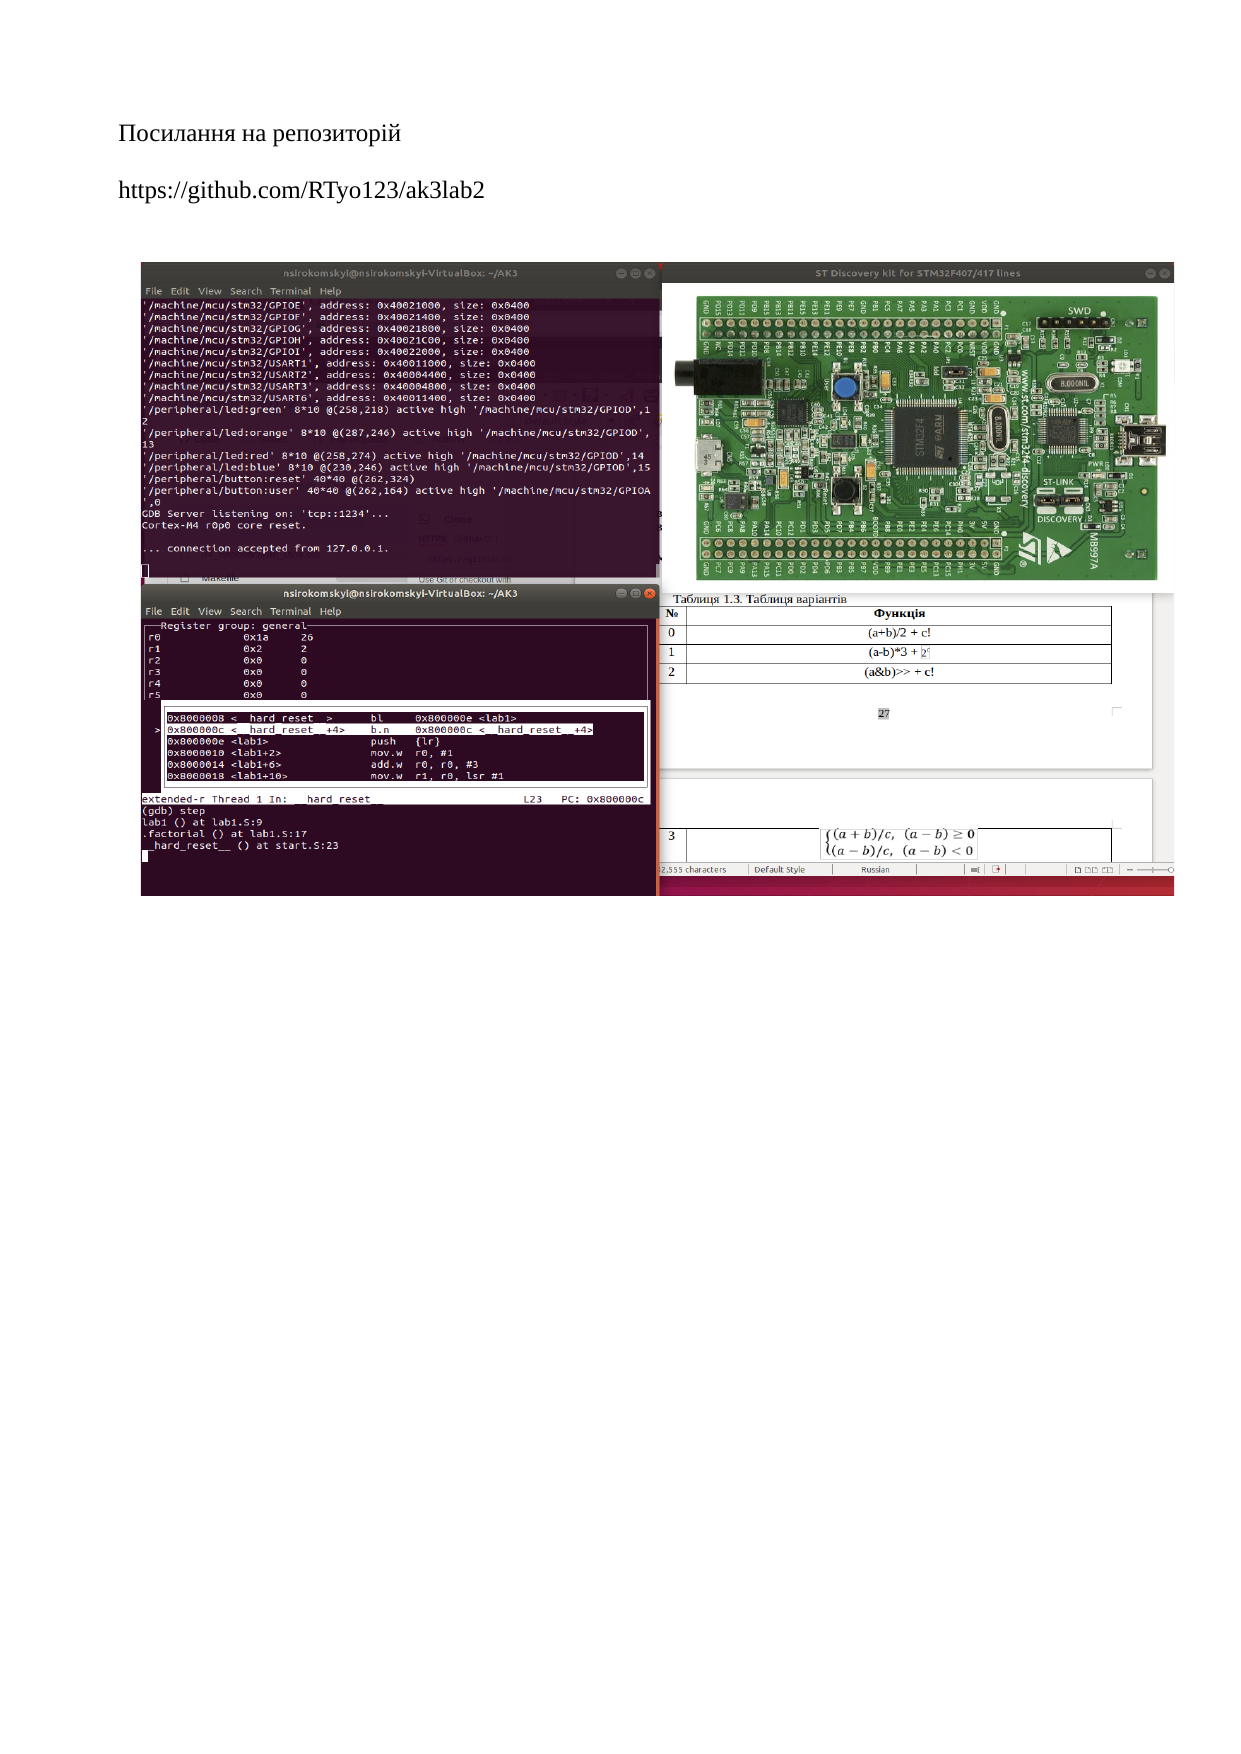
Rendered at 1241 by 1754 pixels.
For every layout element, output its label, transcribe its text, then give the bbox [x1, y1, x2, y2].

text Посилання на репозиторій [118, 118, 1122, 147]
picture [140, 262, 1175, 896]
text https://github.com/RTyo123/ak3lab2 [118, 176, 1122, 204]
